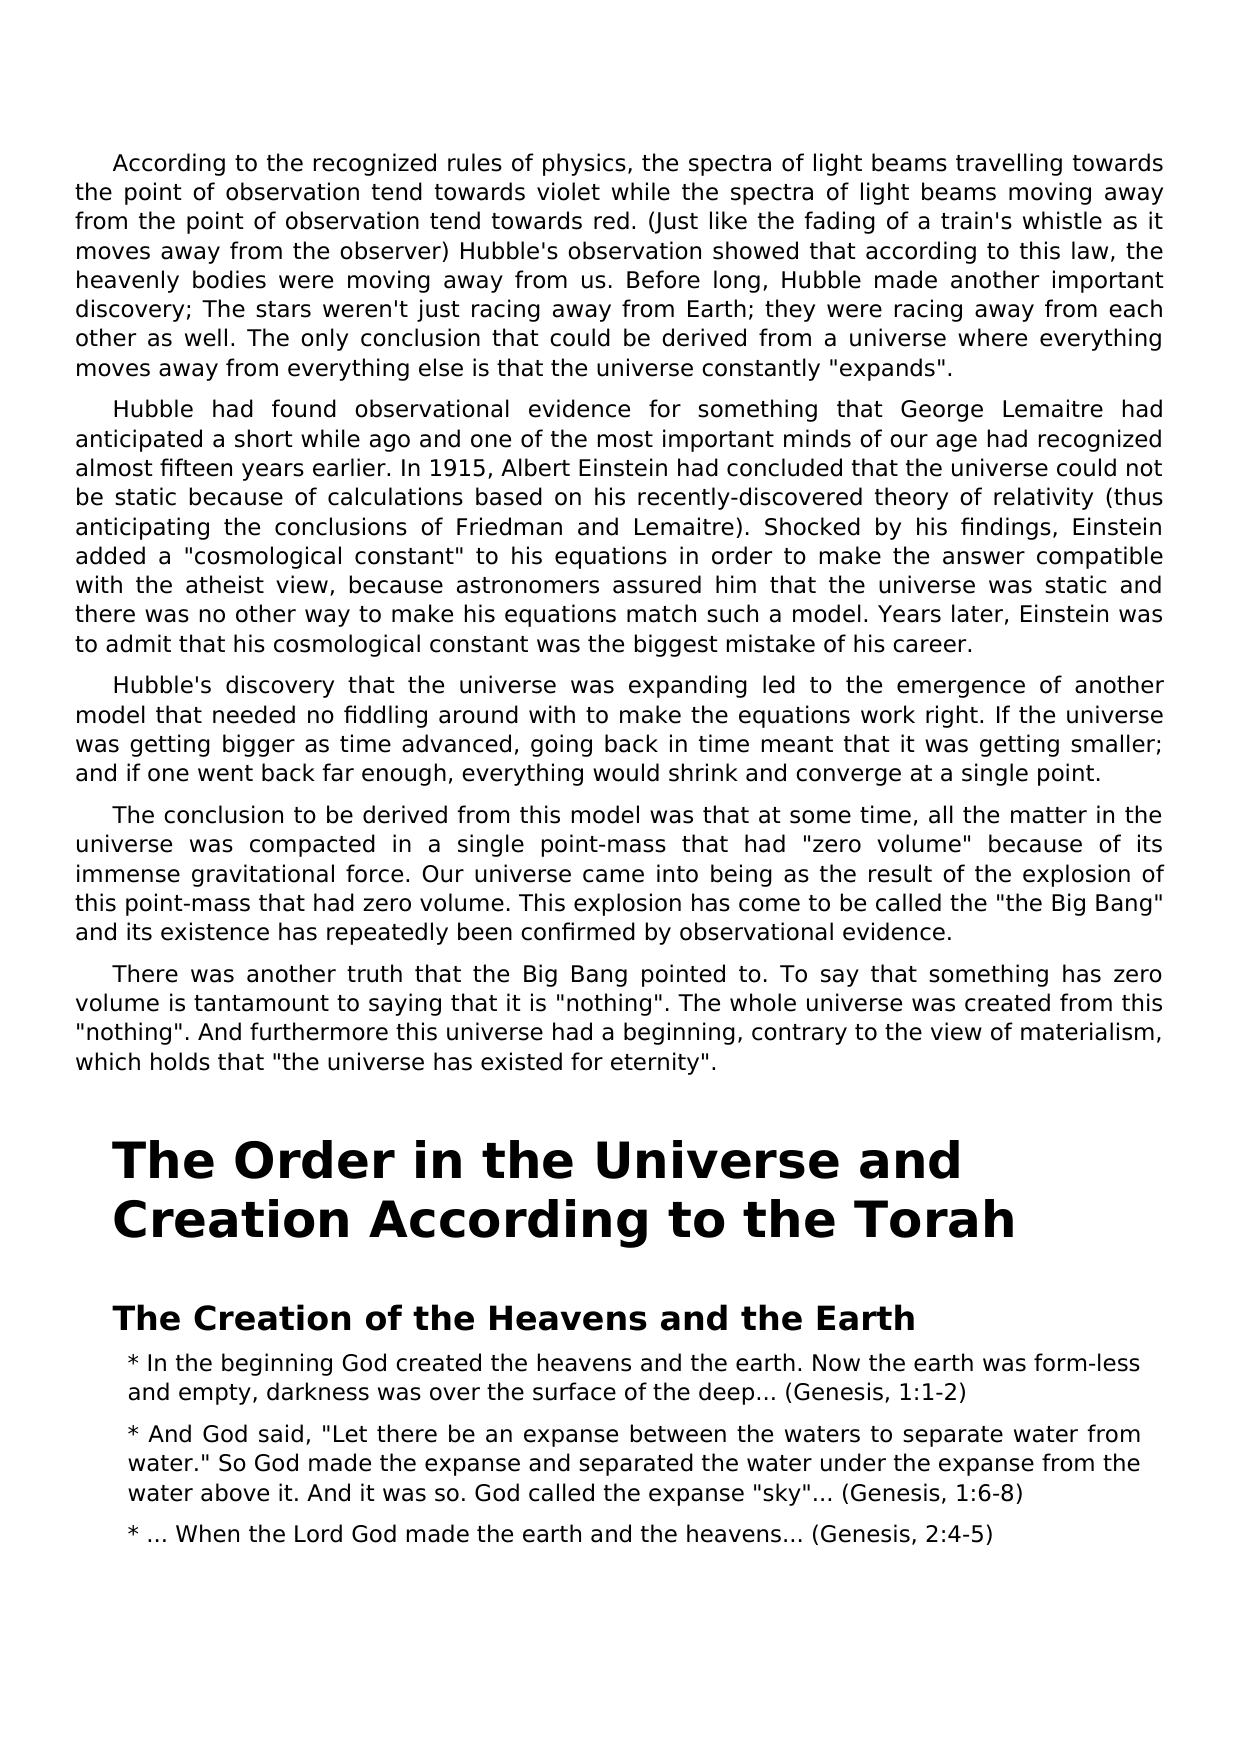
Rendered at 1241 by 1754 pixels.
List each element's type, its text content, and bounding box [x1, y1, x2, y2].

text * ... When the Lord God made the earth and the heavens... (Genesis, 2:4-5) [127, 1522, 1143, 1548]
subtitle The Creation of the Heavens and the Earth [112, 1299, 1165, 1338]
text There was another truth that the Big Bang pointed to. To say that something has zero volume is tantamount to saying that it is "nothing". The whole universe was created from this "nothing". And furthermore this universe had a beginning, contrary to the view of materialism, which holds that "the universe has existed for eternity". [75, 961, 1165, 1076]
text The conclusion to be derived from this model was that at some time, all the matter in the universe was compacted in a single point-mass that had "zero volume" because of its immense gravitational force. Our universe came into being as the result of the explosion of this point-mass that had zero volume. This explosion has come to be called the "the Big Bang" and its existence has repeatedly been confirmed by observational evidence. [75, 802, 1165, 946]
subtitle The Order in the Universe and Creation According to the Torah [112, 1132, 1165, 1249]
text According to the recognized rules of physics, the spectra of light beams travelling towards the point of observation tend towards violet while the spectra of light beams moving away from the point of observation tend towards red. (Just like the fading of a train's whistle as it moves away from the observer) Hubble's observation showed that according to this law, the heavenly bodies were moving away from us. Before long, Hubble made another important discovery; The stars weren't just racing away from Earth; they were racing away from each other as well. The only conclusion that could be derived from a universe where everything moves away from everything else is that the universe constantly "expands". [75, 150, 1165, 382]
text Hubble's discovery that the universe was expanding led to the emergence of another model that needed no fiddling around with to make the equations work right. If the universe was getting bigger as time advanced, going back in time meant that it was getting smaller; and if one went back far enough, everything would shrink and converge at a single point. [75, 673, 1165, 787]
text * And God said, "Let there be an expanse between the waters to separate water from water." So God made the expanse and separated the water under the expanse from the water above it. And it was so. God called the expanse "sky"... (Genesis, 1:6-8) [127, 1421, 1143, 1507]
text Hubble had found observational evidence for something that George Lemaitre had anticipated a short while ago and one of the most important minds of our age had recognized almost fifteen years earlier. In 1915, Albert Einstein had concluded that the universe could not be static because of calculations based on his recently-discovered theory of relativity (thus anticipating the conclusions of Friedman and Lemaitre). Shocked by his findings, Einstein added a "cosmological constant" to his equations in order to make the answer compatible with the atheist view, because astronomers assured him that the universe was static and there was no other way to make his equations match such a model. Years later, Einstein was to admit that his cosmological constant was the biggest mistake of his career. [75, 397, 1165, 657]
text * In the beginning God created the heavens and the earth. Now the earth was form-less and empty, darkness was over the surface of the deep... (Genesis, 1:1-2) [127, 1350, 1143, 1406]
